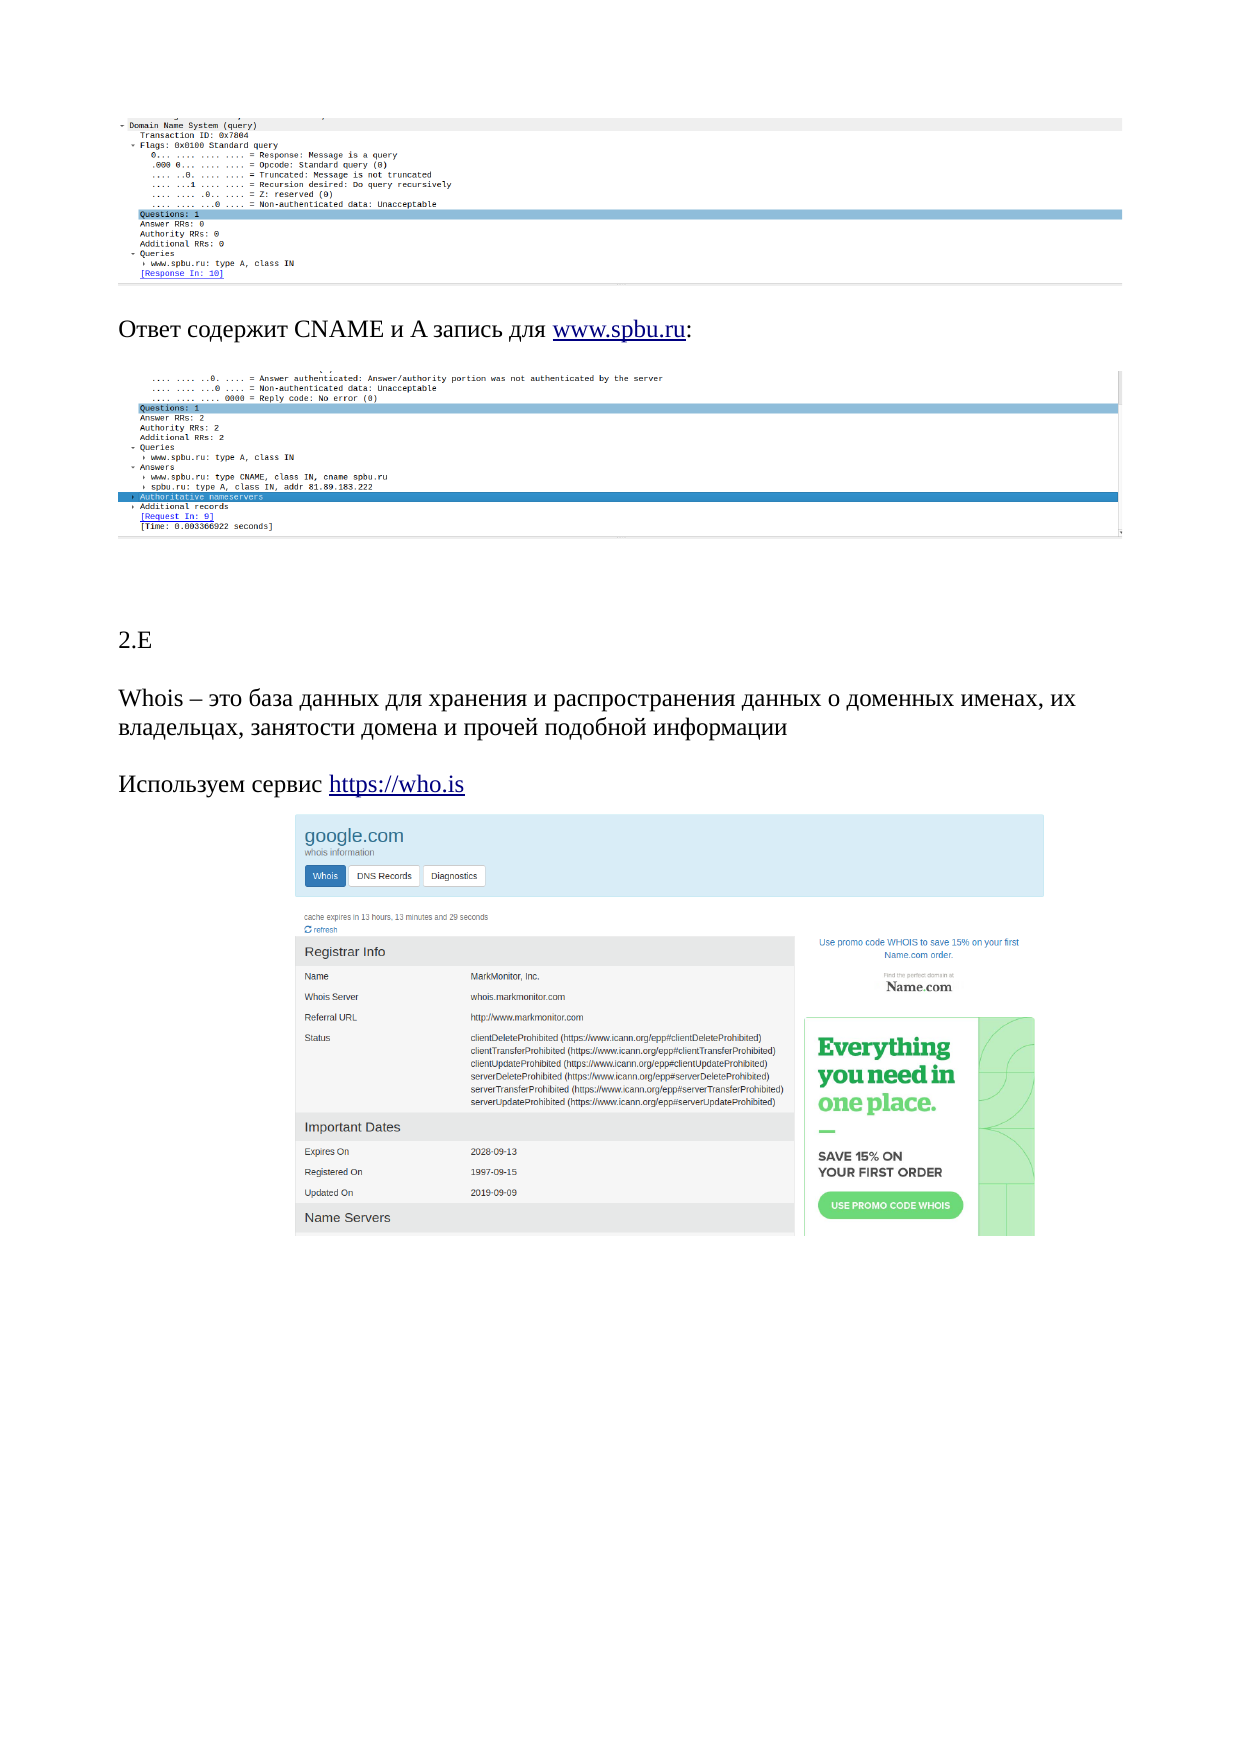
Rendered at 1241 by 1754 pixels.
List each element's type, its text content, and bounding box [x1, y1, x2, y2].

text Используем сервис https://who.is [118, 769, 1122, 798]
picture [118, 118, 1123, 286]
picture [118, 371, 1123, 539]
picture [133, 807, 1138, 1236]
text Whois – это база данных для хранения и распространения данных о доменных именах, их владельцах, занятости домена и прочей подобной информации [118, 683, 1122, 740]
text Ответ содержит CNAME и A запись для www.spbu.ru: [118, 314, 1122, 343]
text 2.E [118, 625, 1122, 654]
